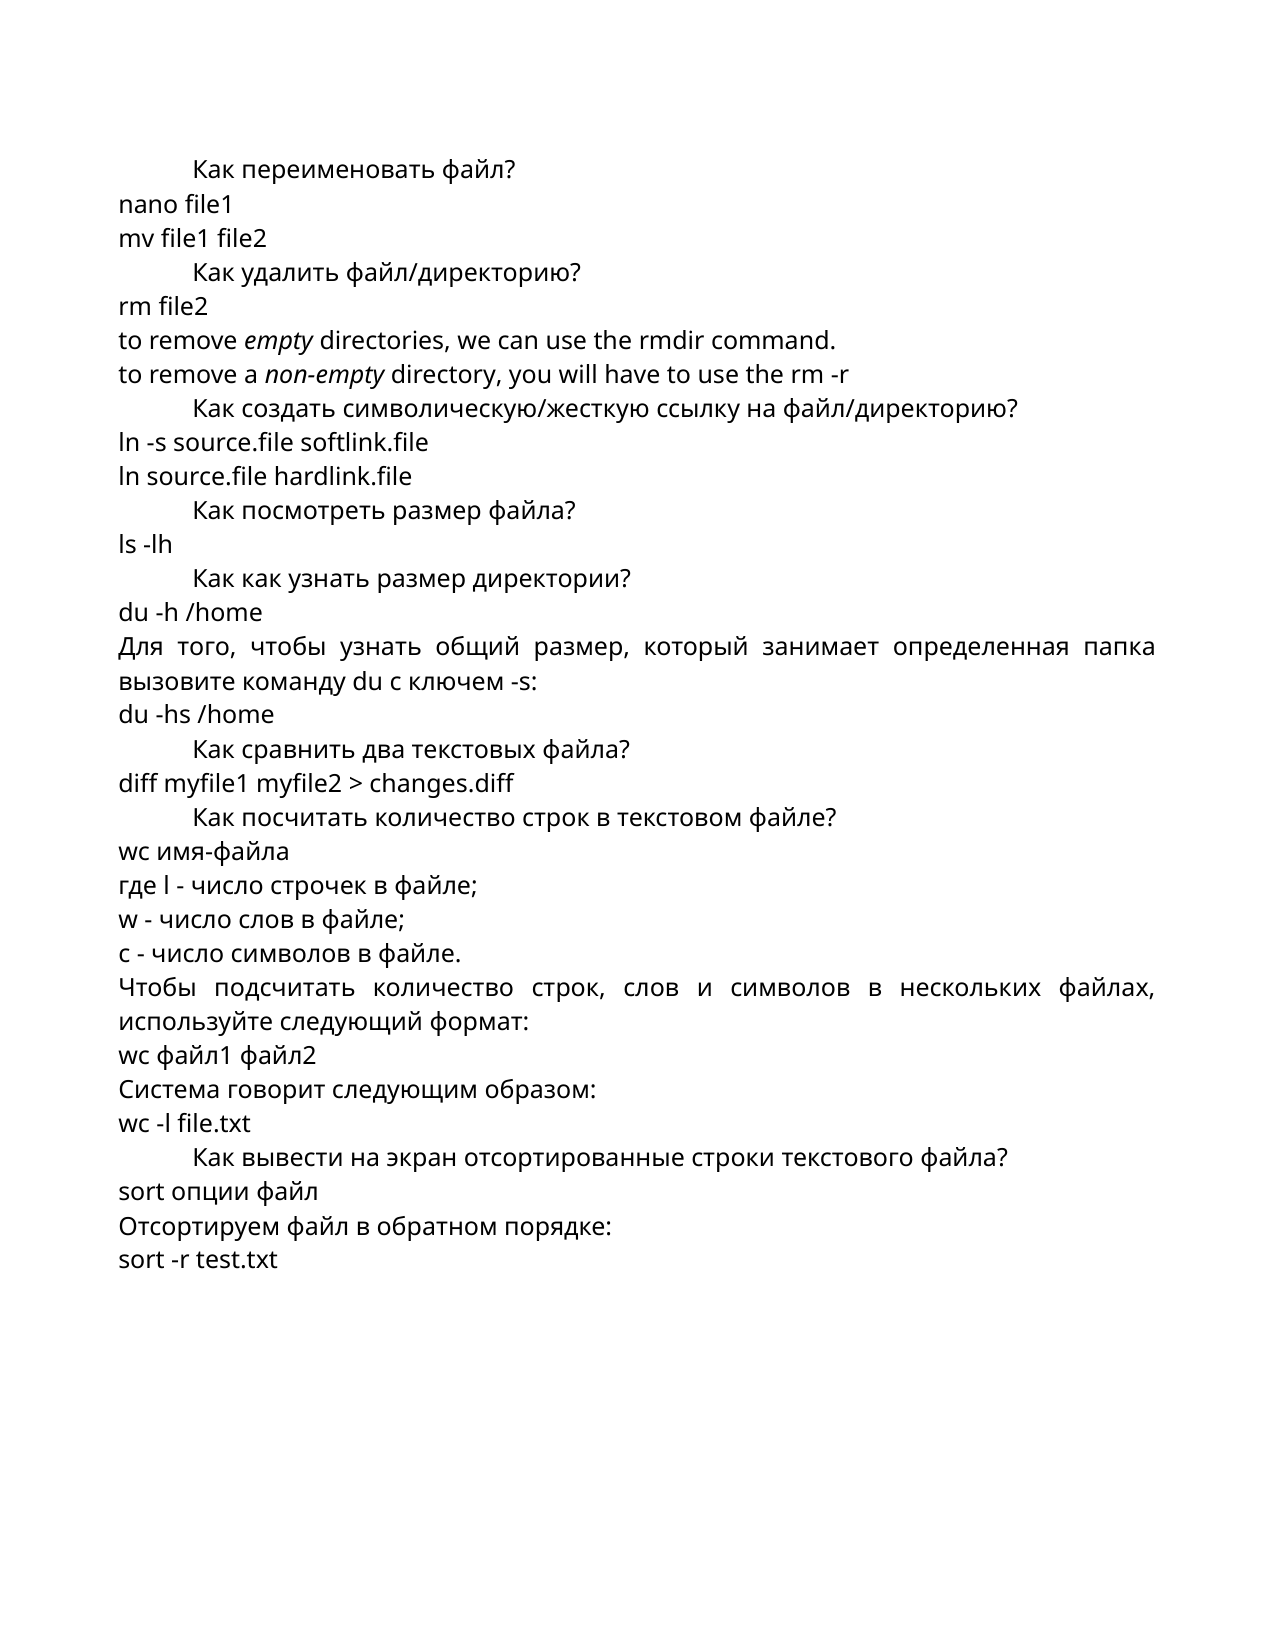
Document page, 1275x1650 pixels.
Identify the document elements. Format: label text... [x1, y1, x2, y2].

text Для того, чтобы узнать общий размер, который занимает определенная папка вызовите команду du с ключем -s: [118, 629, 1157, 697]
text ln source.file hardlink.file [118, 459, 1157, 493]
text Как вывести на экран отсортированные строки текстового файла? [118, 1140, 1157, 1174]
text wc -l file.txt [118, 1106, 1157, 1140]
text Отсортируем файл в обратном порядке: [118, 1208, 1157, 1242]
text ls -lh [118, 527, 1157, 561]
text Как создать символическую/жесткую ссылку на файл/директорию? [118, 391, 1157, 425]
text Как переименовать файл? [118, 152, 1157, 186]
text nano file1 [118, 186, 1157, 220]
text sort опции файл [118, 1174, 1157, 1208]
text wc имя-файла [118, 833, 1157, 867]
text to remove empty directories, we can use the rmdir command. [118, 322, 1157, 357]
text Как как узнать размер директории? [118, 561, 1157, 595]
text mv file1 file2 [118, 220, 1157, 254]
text sort -r test.txt [118, 1242, 1157, 1276]
text rm file2 [118, 288, 1157, 322]
text c - число символов в файле. [118, 936, 1157, 970]
text Как сравнить два текстовых файла? [118, 731, 1157, 765]
text где l - число строчек в файле; [118, 867, 1157, 902]
text w - число слов в файле; [118, 902, 1157, 936]
text diff myfile1 myfile2 > changes.diff [118, 765, 1157, 799]
text Как посмотреть размер файла? [118, 493, 1157, 527]
text wc файл1 файл2 [118, 1038, 1157, 1072]
text Чтобы подсчитать количество строк, слов и символов в нескольких файлах, используйте следующий формат: [118, 970, 1157, 1038]
text du -hs /home [118, 697, 1157, 731]
text to remove a non-empty directory, you will have to use the rm -r [118, 357, 1157, 391]
text Система говорит следующим образом: [118, 1072, 1157, 1106]
text Как посчитать количество строк в текстовом файле? [118, 799, 1157, 833]
text ln -s source.file softlink.file [118, 425, 1157, 459]
text Как удалить файл/директорию? [118, 254, 1157, 288]
text du -h /home [118, 595, 1157, 629]
